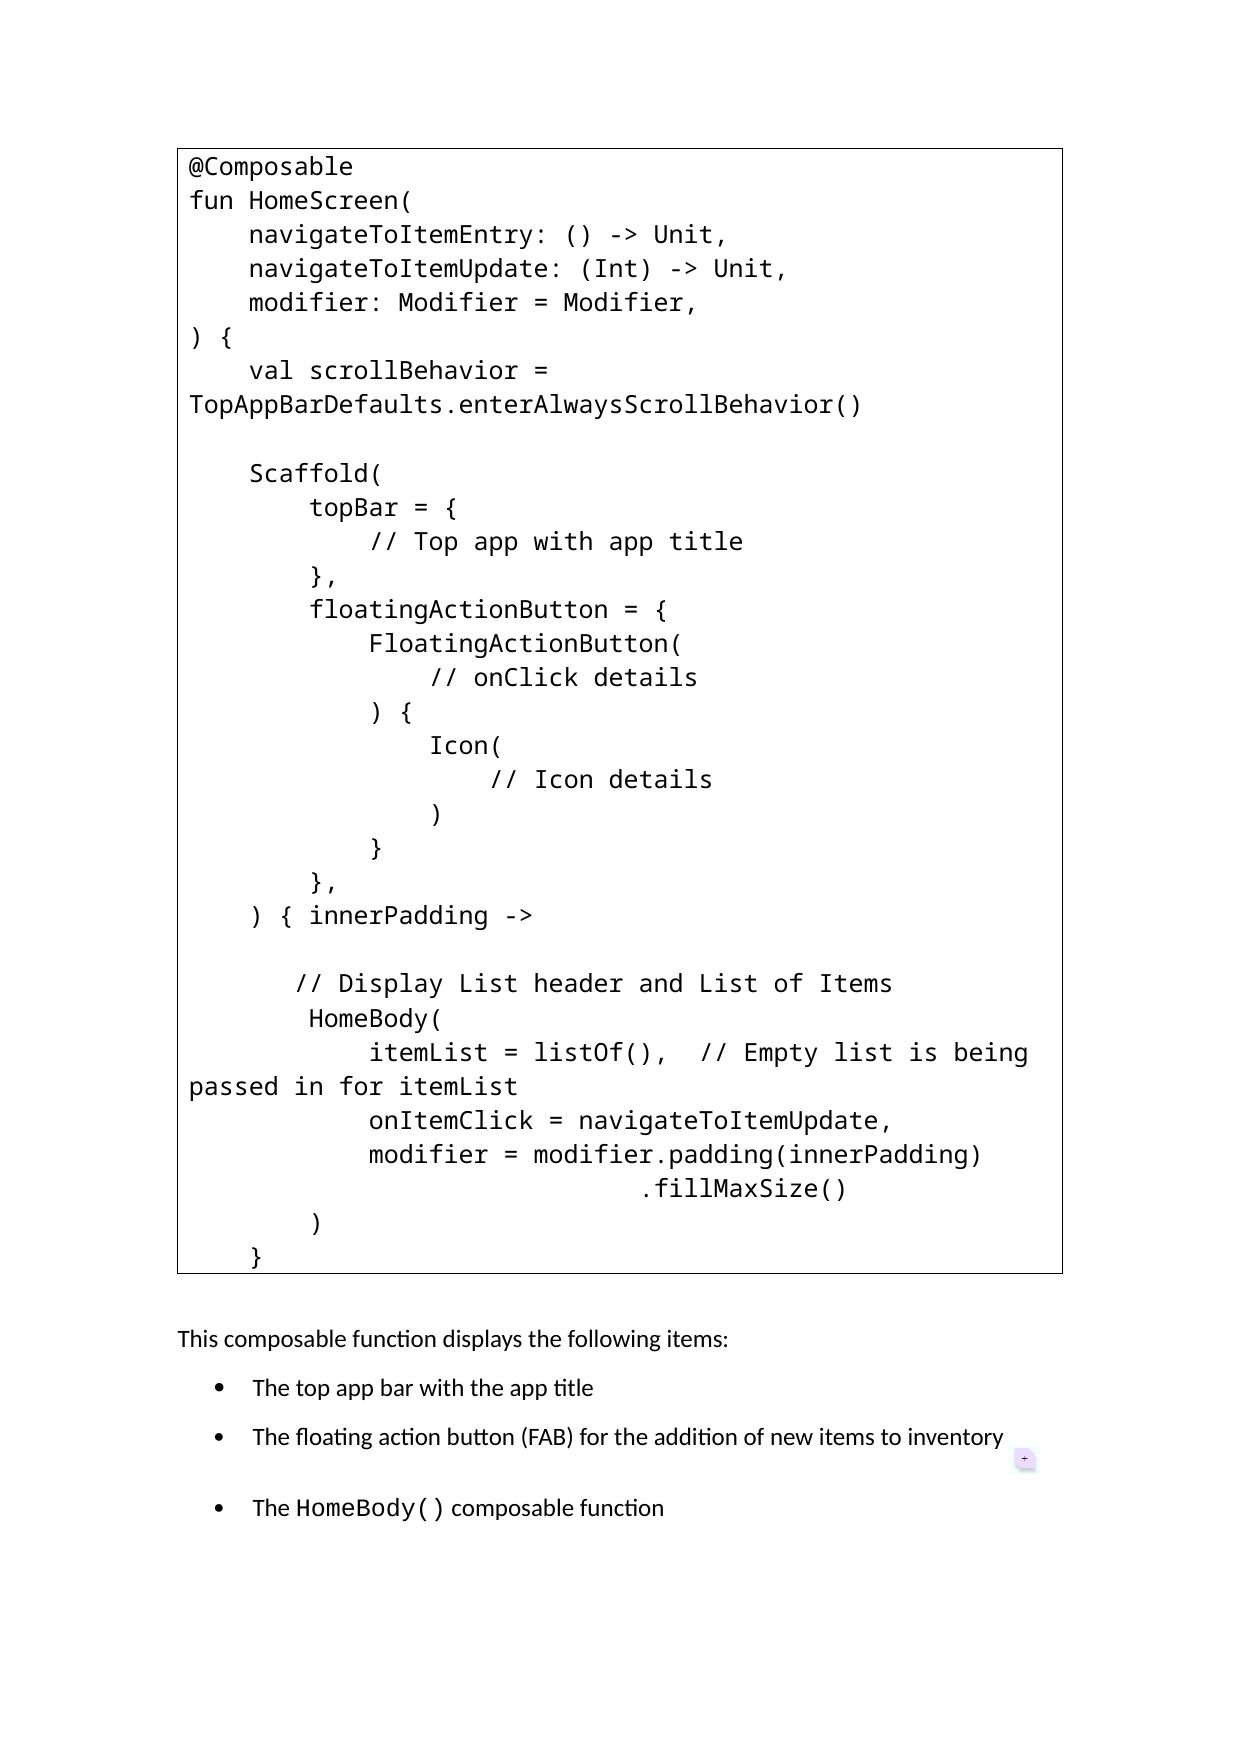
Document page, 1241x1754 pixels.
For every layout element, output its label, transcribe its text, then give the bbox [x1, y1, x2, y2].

text This composable function displays the following items: [177, 1323, 1063, 1353]
list The HomeBody() composable function [215, 1492, 1063, 1524]
list The floating action button (FAB) for the addition of new items to inventory [215, 1422, 1063, 1473]
list The top app bar with the app title [215, 1372, 1063, 1403]
table_header @Composable fun HomeScreen( navigateToItemEntry: () -> Unit, navigateToItemUpdate: (Int) -> Unit, modifier: Modifier = Modifier, ) { val scrollBehavior = TopAppBarDefaults.enterAlwaysScrollBehavior() Scaffold( topBar = { // Top app with app title }, floatingActionButton = { FloatingActionButton( // onClick details ) { Icon( // Icon details ) } }, ) { innerPadding -> // Display List header and List of Items HomeBody( itemList = listOf(), // Empty list is being passed in for itemList onItemClick = navigateToItemUpdate, modifier = modifier.padding(innerPadding) .fillMaxSize() ) } [178, 149, 1062, 1273]
